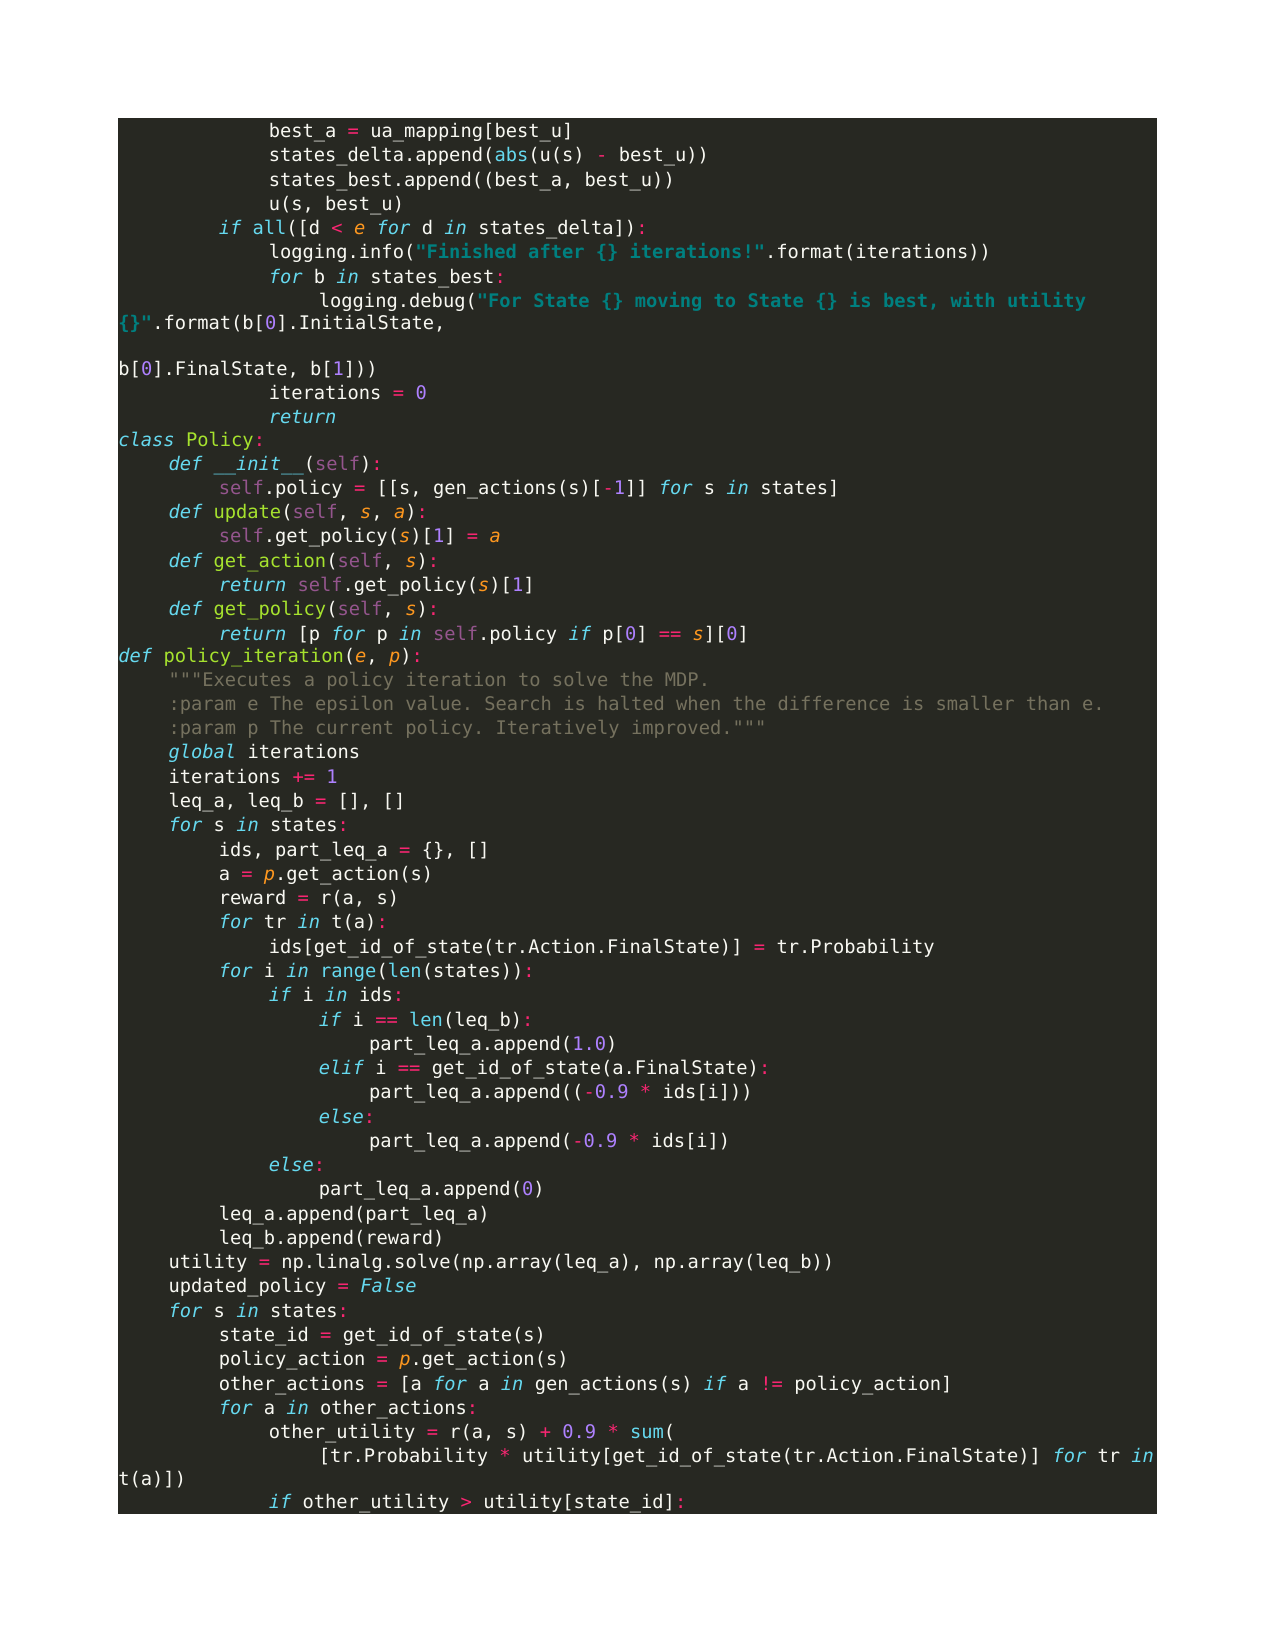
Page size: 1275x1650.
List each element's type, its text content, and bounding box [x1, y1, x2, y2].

text updated_policy = False [118, 1273, 1157, 1298]
text return [p for p in self.policy if p[0] == s][0] [118, 621, 1157, 645]
text reward = r(a, s) [118, 885, 1157, 909]
text a = p.get_action(s) [118, 861, 1157, 885]
text if i == len(leq_b): [118, 1007, 1157, 1031]
text return self.get_policy(s)[1] [118, 572, 1157, 596]
text other_actions = [a for a in gen_actions(s) if a != policy_action] [118, 1371, 1157, 1395]
text :param p The current policy. Iteratively improved.""" [118, 715, 1157, 739]
text part_leq_a.append(1.0) [118, 1031, 1157, 1055]
text iterations += 1 [118, 764, 1157, 788]
text part_leq_a.append(0) [118, 1176, 1157, 1201]
text state_id = get_id_of_state(s) [118, 1322, 1157, 1346]
text for i in range(len(states)): [118, 958, 1157, 982]
text else: [118, 1104, 1157, 1128]
text """Executes a policy iteration to solve the MDP. [118, 667, 1157, 691]
text for b in states_best: [118, 264, 1157, 288]
text for s in states: [118, 812, 1157, 837]
text if all([d < e for d in states_delta]): [118, 215, 1157, 239]
text ids, part_leq_a = {}, [] [118, 837, 1157, 861]
text else: [118, 1152, 1157, 1176]
text :param e The epsilon value. Search is halted when the difference is smaller than e. [118, 691, 1157, 715]
text leq_b.append(reward) [118, 1225, 1157, 1249]
text policy_action = p.get_action(s) [118, 1346, 1157, 1371]
text for s in states: [118, 1298, 1157, 1322]
text leq_a, leq_b = [], [] [118, 788, 1157, 812]
text b[0].FinalState, b[1])) [118, 334, 1157, 380]
text iterations = 0 [118, 380, 1157, 404]
text def __init__(self): [118, 451, 1157, 475]
text ids[get_id_of_state(tr.Action.FinalState)] = tr.Probability [118, 934, 1157, 958]
text def get_action(self, s): [118, 548, 1157, 572]
text if i in ids: [118, 982, 1157, 1007]
text best_a = ua_mapping[best_u] [118, 118, 1157, 142]
text def update(self, s, a): [118, 499, 1157, 523]
text def policy_iteration(e, p): [118, 645, 1157, 667]
text u(s, best_u) [118, 191, 1157, 215]
text elif i == get_id_of_state(a.FinalState): [118, 1055, 1157, 1079]
text part_leq_a.append((-0.9 * ids[i])) [118, 1079, 1157, 1104]
text logging.info("Finished after {} iterations!".format(iterations)) [118, 239, 1157, 264]
text states_delta.append(abs(u(s) - best_u)) [118, 142, 1157, 167]
text leq_a.append(part_leq_a) [118, 1201, 1157, 1225]
text for a in other_actions: [118, 1395, 1157, 1419]
text other_utility = r(a, s) + 0.9 * sum( [118, 1419, 1157, 1443]
text states_best.append((best_a, best_u)) [118, 167, 1157, 191]
text if other_utility > utility[state_id]: [118, 1489, 1157, 1514]
text part_leq_a.append(-0.9 * ids[i]) [118, 1128, 1157, 1152]
text [tr.Probability * utility[get_id_of_state(tr.Action.FinalState)] for tr in t(a)]) [118, 1443, 1157, 1489]
text def get_policy(self, s): [118, 596, 1157, 621]
text class Policy: [118, 429, 1157, 451]
text self.policy = [[s, gen_actions(s)[-1]] for s in states] [118, 475, 1157, 499]
text return [118, 404, 1157, 429]
text for tr in t(a): [118, 909, 1157, 934]
text self.get_policy(s)[1] = a [118, 523, 1157, 548]
text global iterations [118, 739, 1157, 764]
text utility = np.linalg.solve(np.array(leq_a), np.array(leq_b)) [118, 1249, 1157, 1273]
text logging.debug("For State {} moving to State {} is best, with utility {}".format(b[0].InitialState, [118, 288, 1157, 334]
